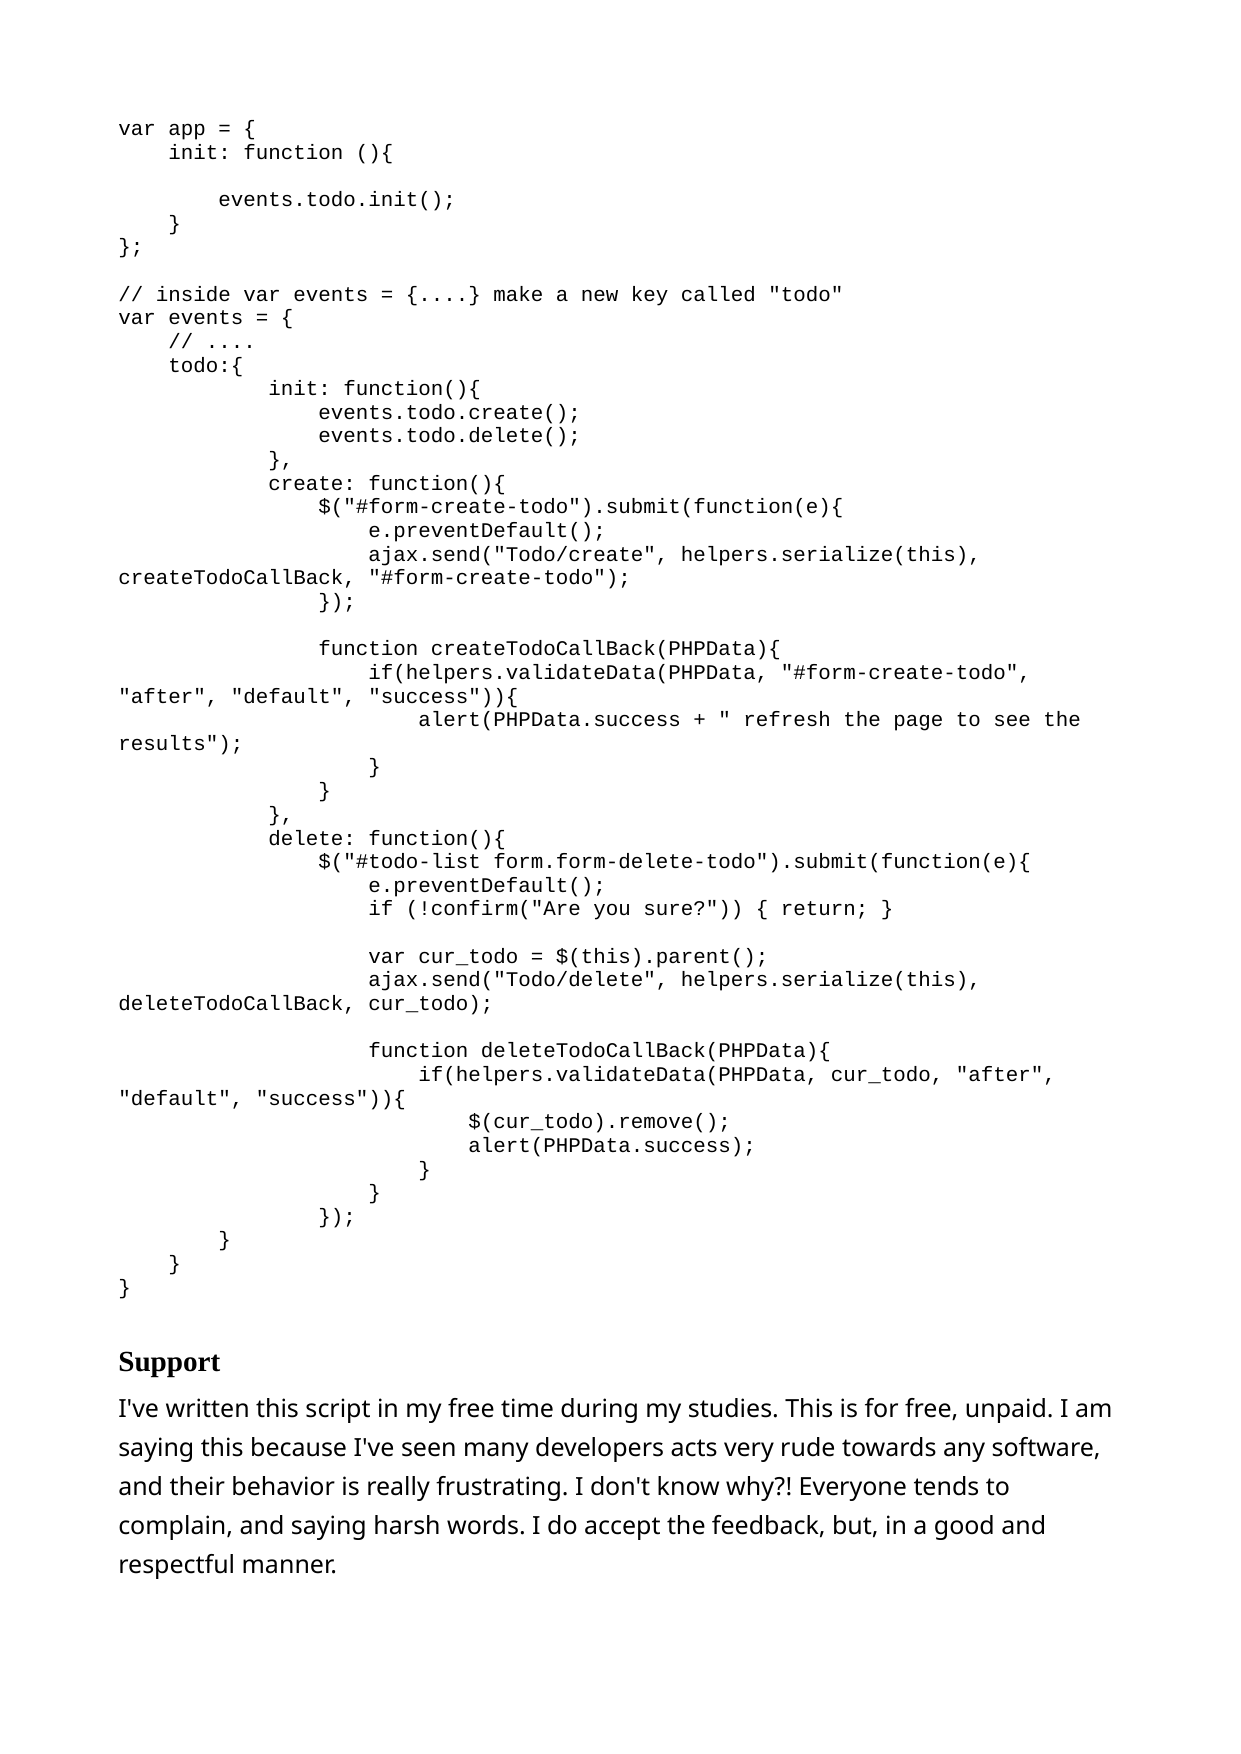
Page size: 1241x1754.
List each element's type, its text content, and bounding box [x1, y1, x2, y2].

text events.todo.init(); [118, 189, 1122, 213]
text }, [118, 804, 1122, 827]
text create: function(){ [118, 473, 1122, 496]
text if (!confirm("Are you sure?")) { return; } [118, 898, 1122, 922]
text var app = { [118, 118, 1122, 142]
text ajax.send("Todo/delete", helpers.serialize(this), deleteTodoCallBack, cur_todo); [118, 969, 1122, 1017]
text } [118, 1158, 1122, 1182]
text var events = { [118, 307, 1122, 331]
text // .... [118, 331, 1122, 354]
text events.todo.create(); [118, 402, 1122, 426]
text if(helpers.validateData(PHPData, "#form-create-todo", "after", "default", "success")){ [118, 662, 1122, 709]
text e.preventDefault(); [118, 520, 1122, 544]
text I've written this script in my free time during my studies. This is for free, unpaid. I am saying this because I've seen many developers acts very rude towards any software, and their behavior is really frustrating. I don't know why?! Everyone tends to complain, and saying harsh words. I do accept the feedback, but, in a good and respectful manner. [118, 1391, 1122, 1581]
text $(cur_todo).remove(); [118, 1111, 1122, 1135]
text if(helpers.validateData(PHPData, cur_todo, "after", "default", "success")){ [118, 1064, 1122, 1111]
subtitle Support [118, 1344, 1122, 1378]
text } [118, 1182, 1122, 1206]
text todo:{ [118, 354, 1122, 378]
text function deleteTodoCallBack(PHPData){ [118, 1040, 1122, 1064]
text alert(PHPData.success); [118, 1135, 1122, 1158]
text events.todo.delete(); [118, 426, 1122, 449]
text alert(PHPData.success + " refresh the page to see the results"); [118, 709, 1122, 757]
text init: function(){ [118, 378, 1122, 402]
text $("#todo-list form.form-delete-todo").submit(function(e){ [118, 851, 1122, 875]
text delete: function(){ [118, 827, 1122, 851]
text } [118, 213, 1122, 236]
text e.preventDefault(); [118, 875, 1122, 898]
text } [118, 1229, 1122, 1253]
text } [118, 757, 1122, 780]
text function createTodoCallBack(PHPData){ [118, 638, 1122, 662]
text var cur_todo = $(this).parent(); [118, 946, 1122, 969]
text }; [118, 236, 1122, 260]
text } [118, 780, 1122, 804]
text $("#form-create-todo").submit(function(e){ [118, 496, 1122, 520]
text init: function (){ [118, 142, 1122, 165]
text ajax.send("Todo/create", helpers.serialize(this), createTodoCallBack, "#form-create-todo"); [118, 544, 1122, 591]
text }); [118, 591, 1122, 615]
text } [118, 1253, 1122, 1277]
text // inside var events = {....} make a new key called "todo" [118, 284, 1122, 307]
text }, [118, 449, 1122, 473]
text } [118, 1277, 1122, 1300]
text }); [118, 1206, 1122, 1229]
